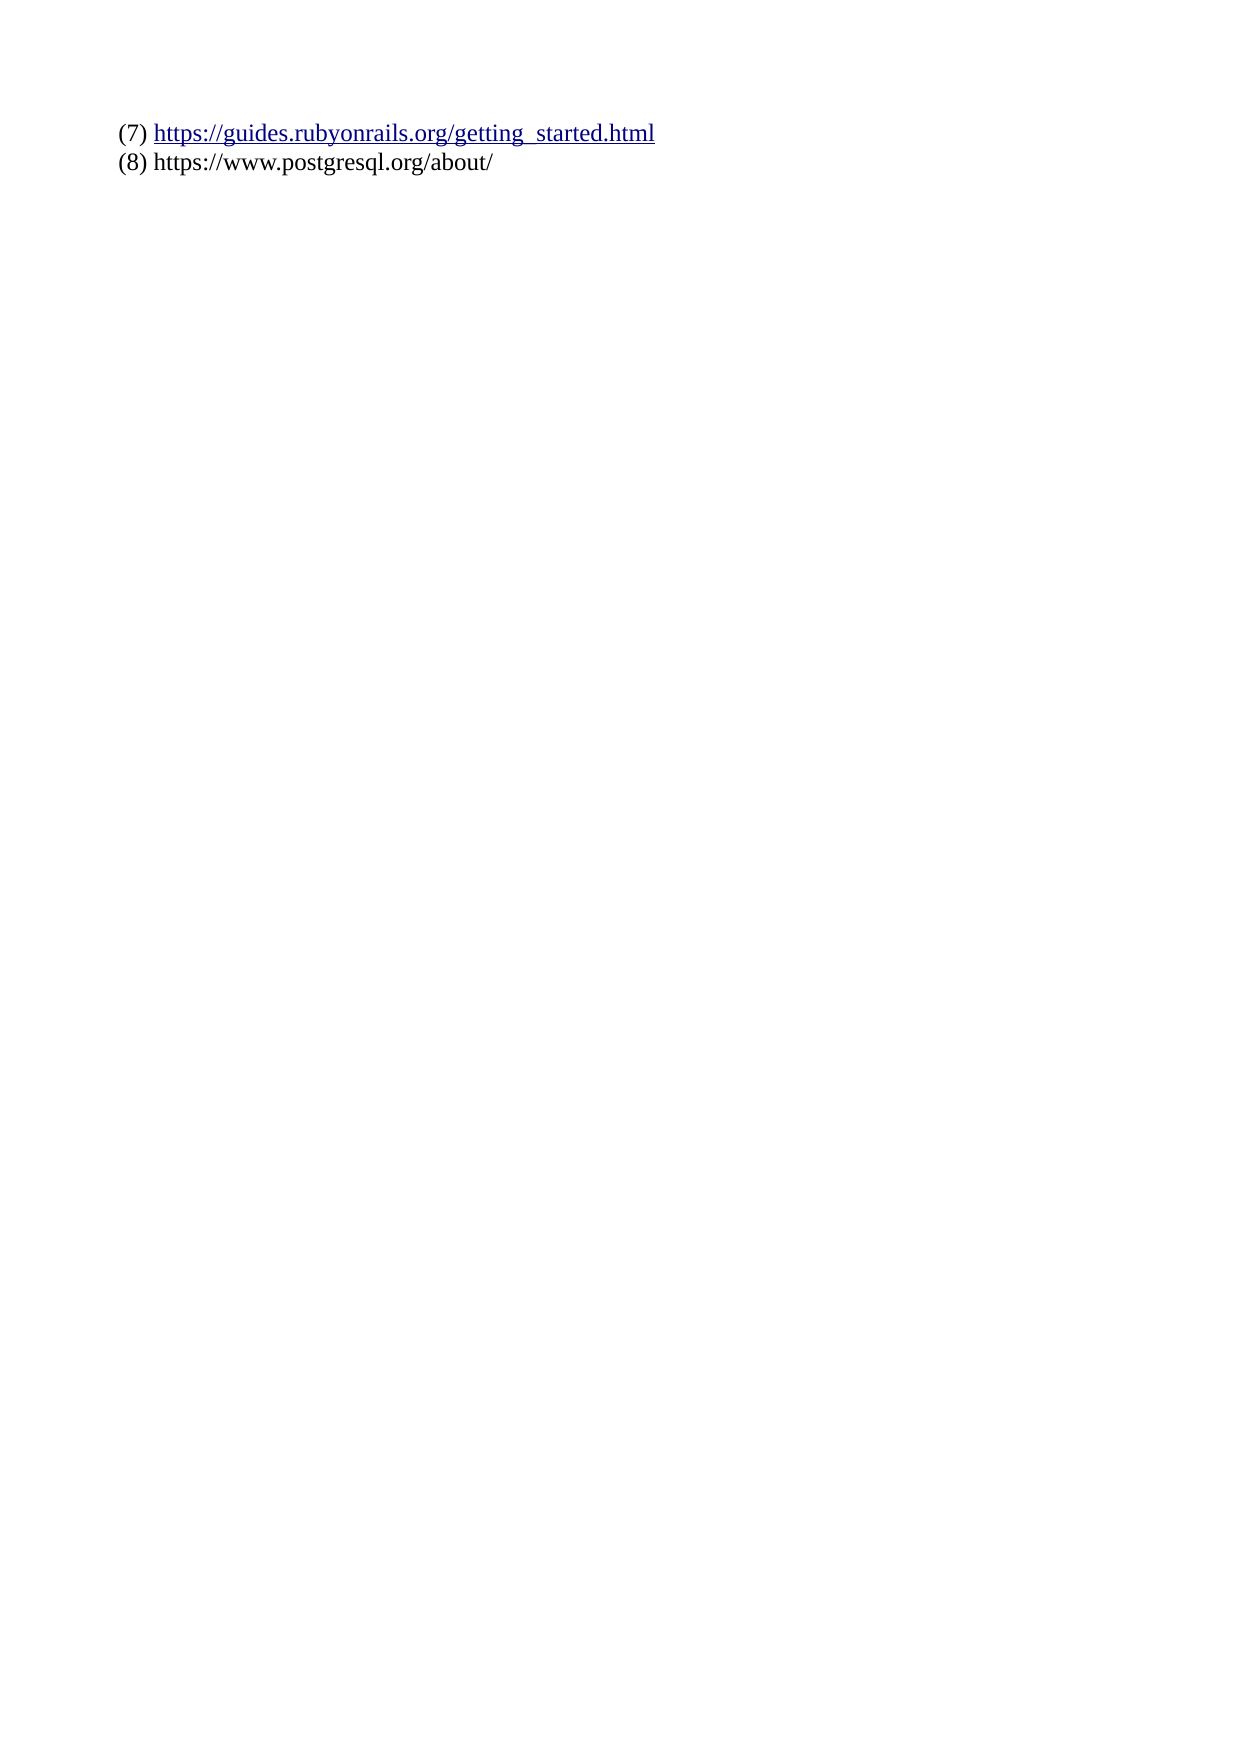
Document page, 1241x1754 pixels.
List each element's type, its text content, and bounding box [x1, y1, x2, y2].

text (7) https://guides.rubyonrails.org/getting_started.html [118, 118, 1122, 147]
text (8) https://www.postgresql.org/about/ [118, 147, 1122, 176]
